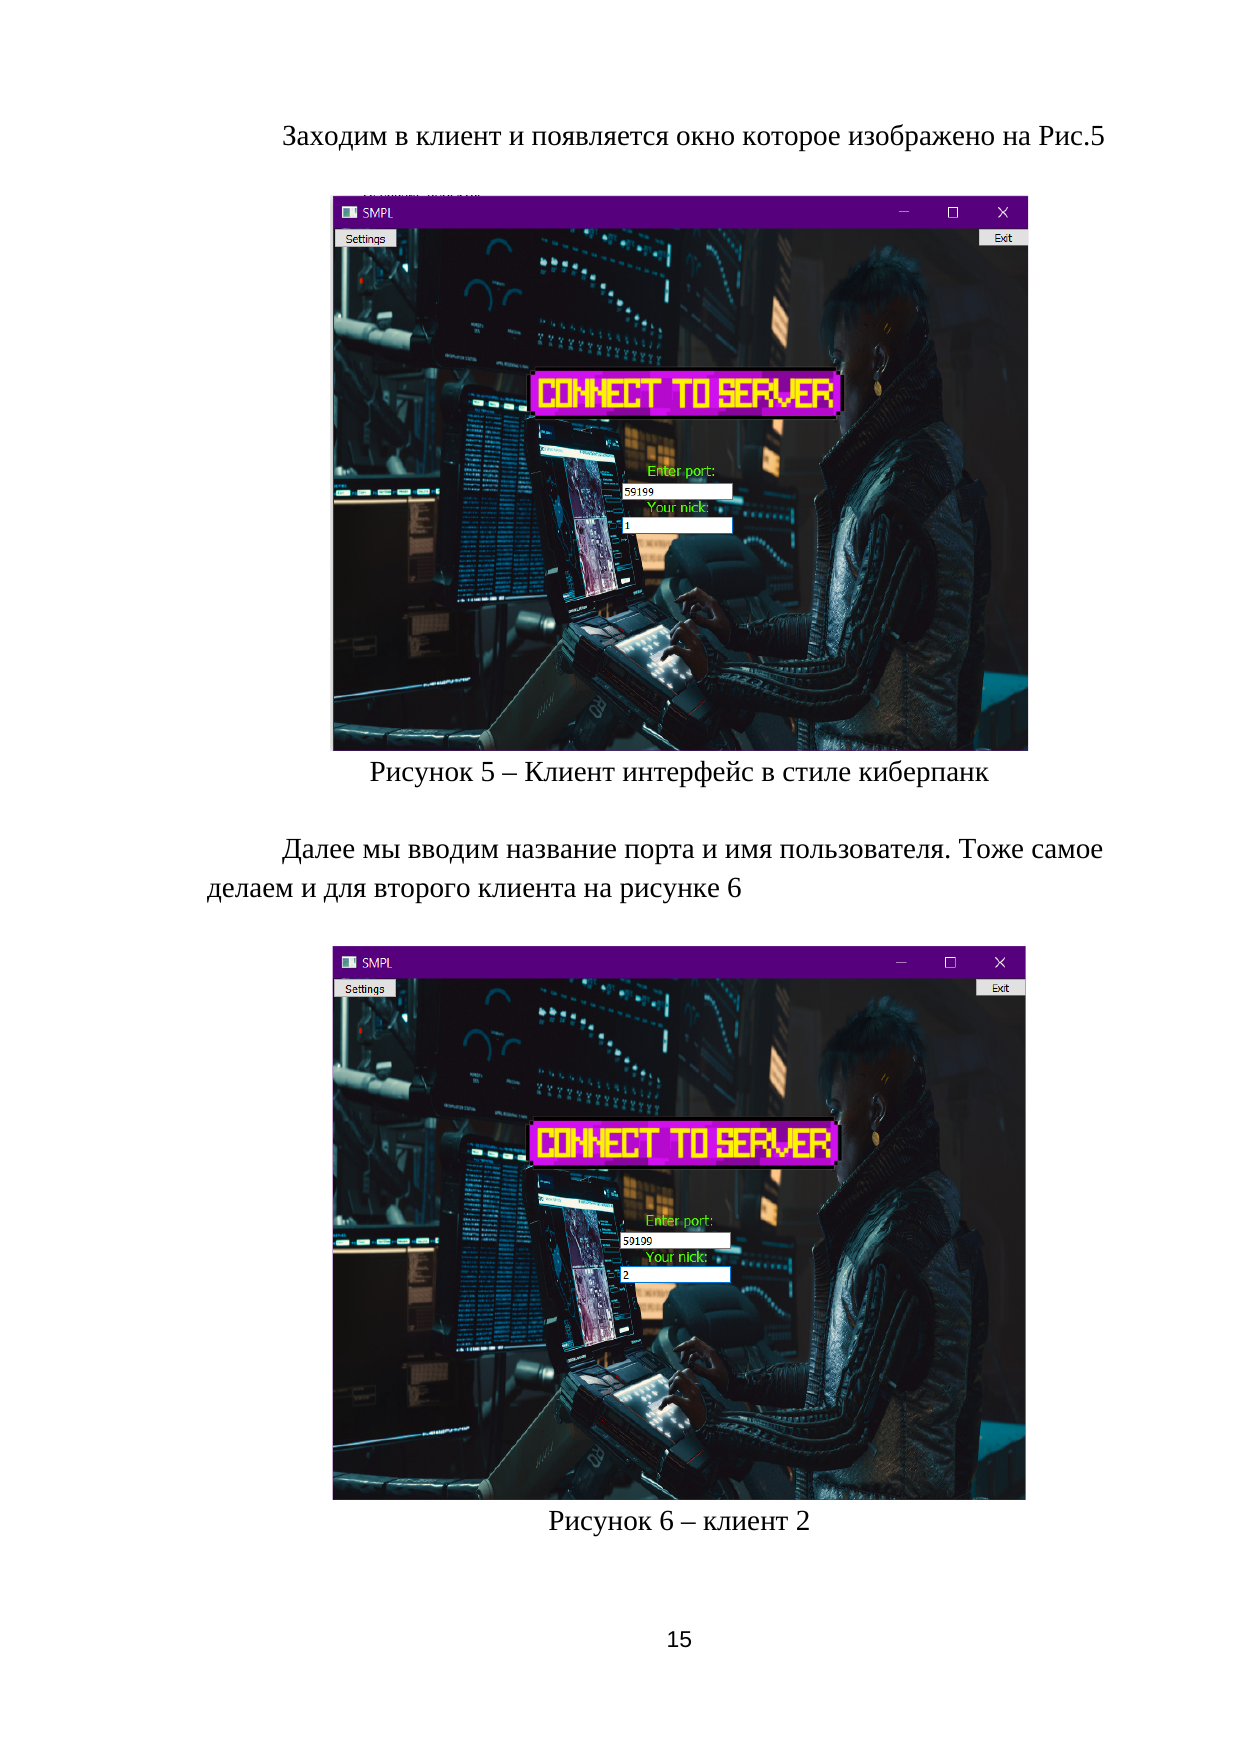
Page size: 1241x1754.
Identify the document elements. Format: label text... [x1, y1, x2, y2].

picture [332, 946, 1026, 1500]
text Рисунок 5 – Клиент интерфейс в стиле киберпанк [207, 754, 1152, 788]
picture [330, 195, 1029, 751]
text Рисунок 6 – клиент 2 [207, 1503, 1152, 1537]
text Заходим в клиент и появляется окно которое изображено на Рис.5 [207, 118, 1152, 152]
text Далее мы вводим название порта и имя пользователя. Тоже самое делаем и для второго клиента на рисунке 6 [207, 831, 1152, 903]
